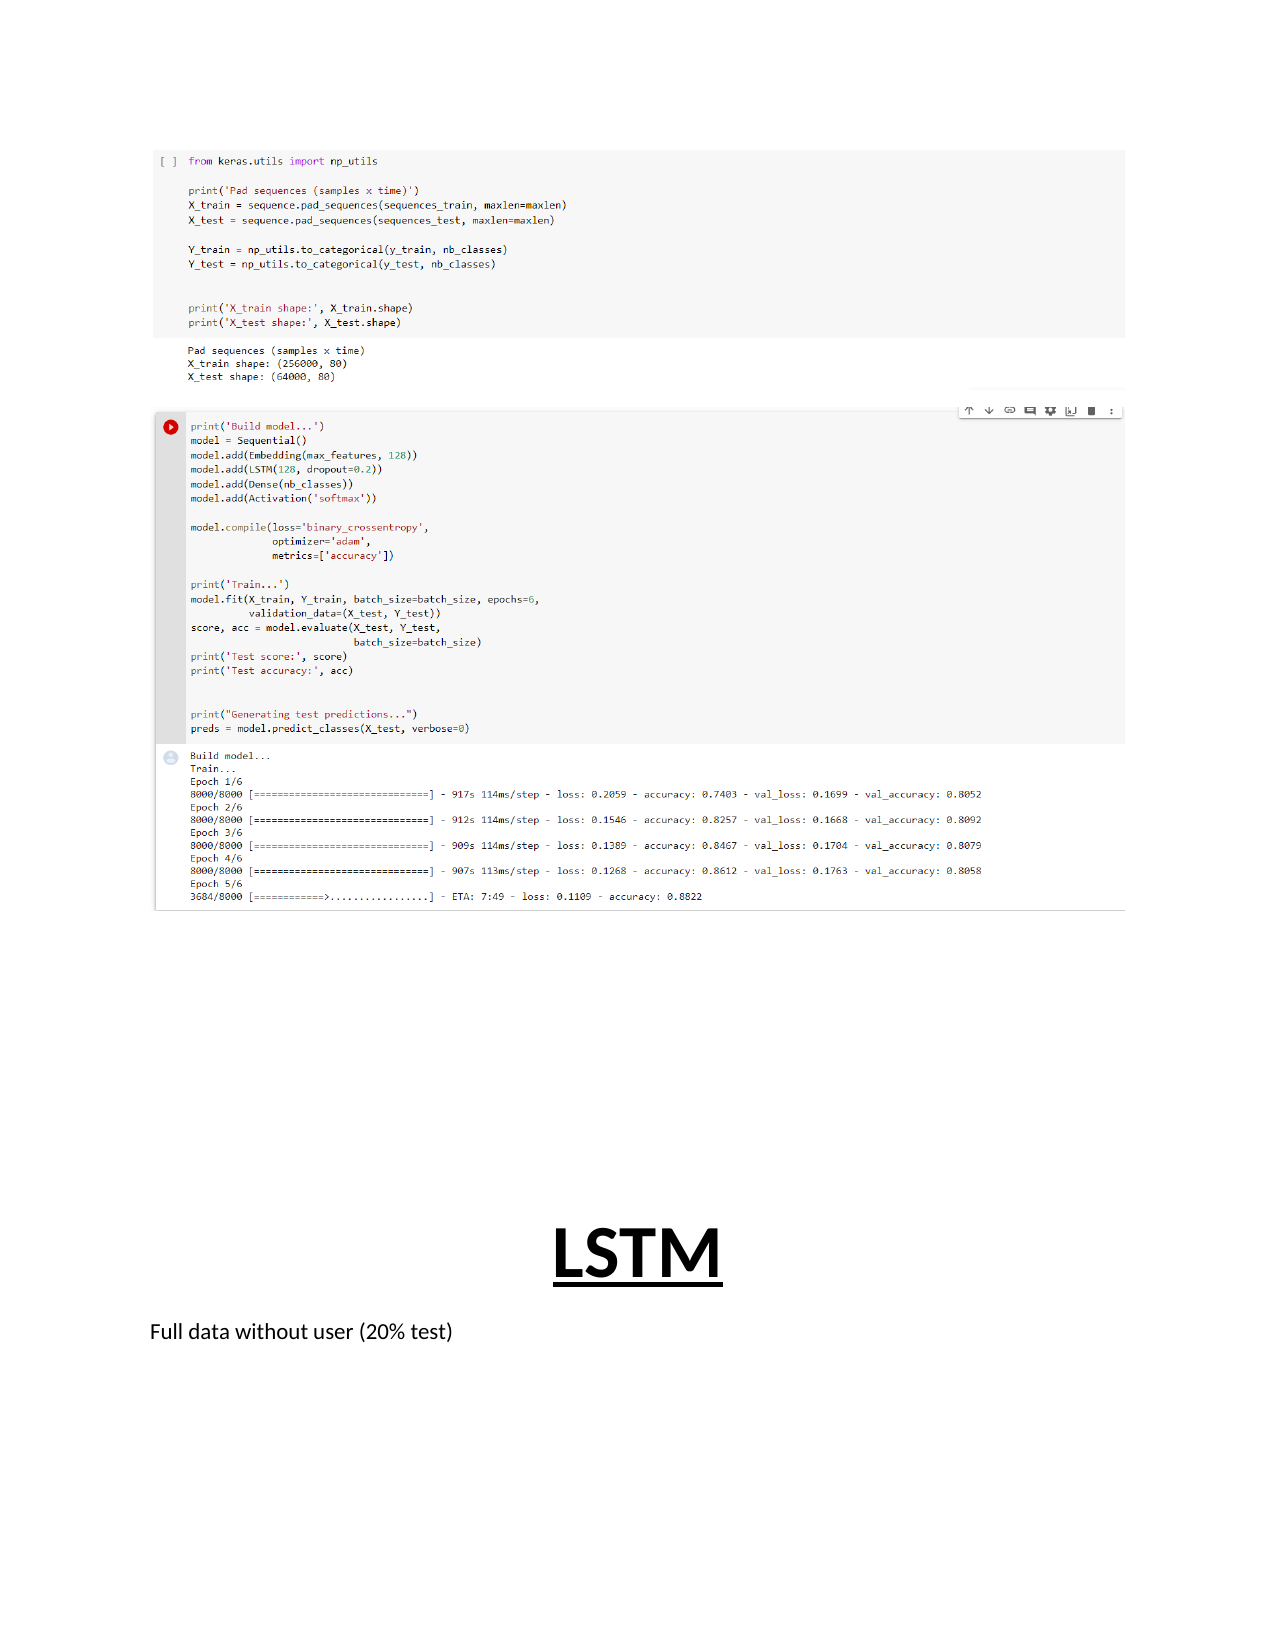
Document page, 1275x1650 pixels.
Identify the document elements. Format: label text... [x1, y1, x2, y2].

text Full data without user (20% test) [150, 1317, 1125, 1345]
text LSTM [150, 1205, 1125, 1296]
